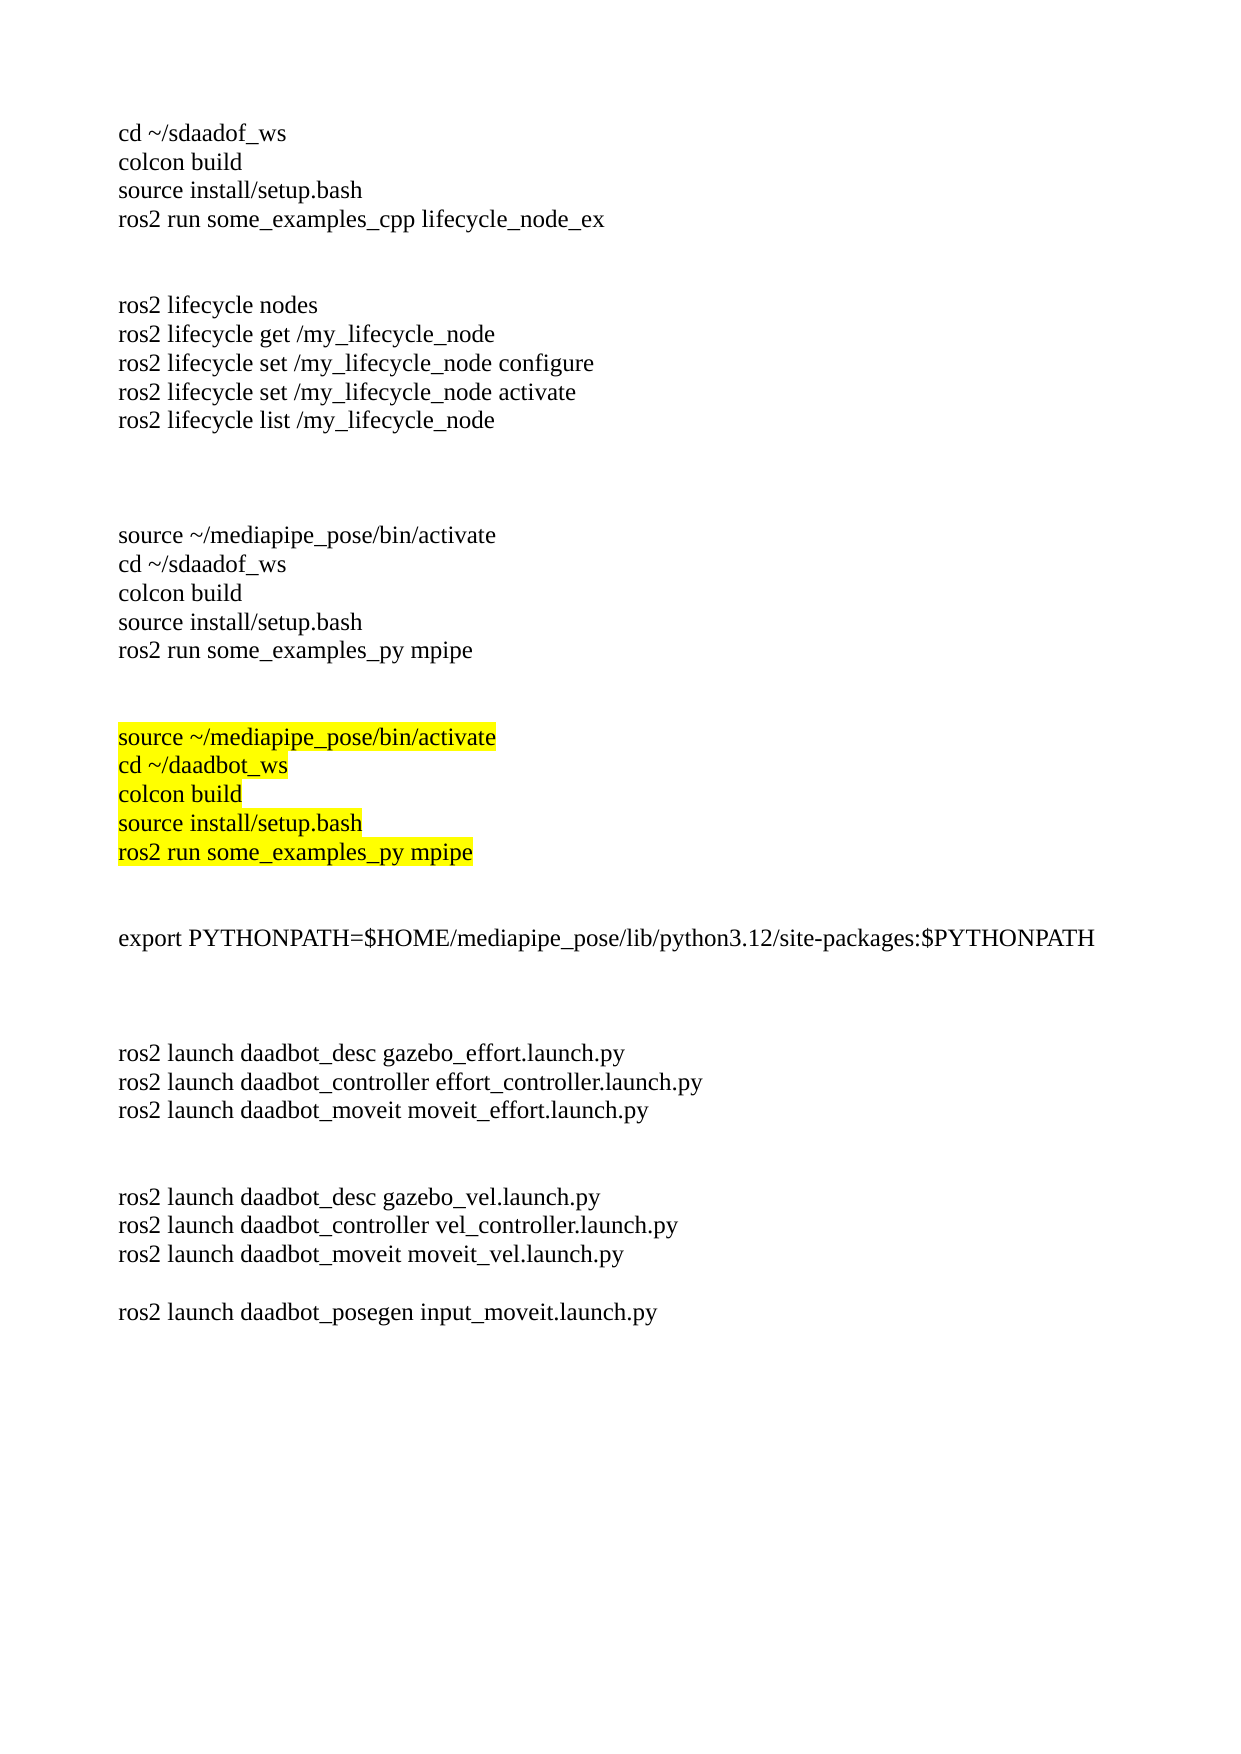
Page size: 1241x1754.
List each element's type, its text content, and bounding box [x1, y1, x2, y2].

text source ~/mediapipe_pose/bin/activate [118, 521, 1122, 549]
text ros2 launch daadbot_controller vel_controller.launch.py [118, 1211, 1122, 1239]
text export PYTHONPATH=$HOME/mediapipe_pose/lib/python3.12/site-packages:$PYTHONPATH [118, 923, 1122, 952]
text cd ~/sdaadof_ws [118, 549, 1122, 578]
text ros2 lifecycle get /my_lifecycle_node [118, 319, 1122, 348]
text cd ~/sdaadof_ws [118, 118, 1122, 147]
text cd ~/daadbot_ws [118, 751, 1122, 779]
text source install/setup.bash [118, 607, 1122, 636]
text ros2 launch daadbot_desc gazebo_vel.launch.py [118, 1182, 1122, 1211]
text ros2 run some_examples_py mpipe [118, 636, 1122, 664]
text ros2 lifecycle nodes [118, 291, 1122, 319]
text source install/setup.bash [118, 176, 1122, 204]
text colcon build [118, 578, 1122, 607]
text colcon build [118, 147, 1122, 176]
text ros2 launch daadbot_moveit moveit_vel.launch.py [118, 1239, 1122, 1268]
text ros2 run some_examples_py mpipe [118, 837, 1122, 866]
text ros2 launch daadbot_moveit moveit_effort.launch.py [118, 1096, 1122, 1153]
text ros2 launch daadbot_posegen input_moveit.launch.py [118, 1297, 1122, 1326]
text ros2 launch daadbot_controller effort_controller.launch.py [118, 1067, 1122, 1096]
text ros2 lifecycle set /my_lifecycle_node activate [118, 377, 1122, 406]
text ros2 run some_examples_cpp lifecycle_node_ex [118, 204, 1122, 233]
text source install/setup.bash [118, 808, 1122, 837]
text ros2 launch daadbot_desc gazebo_effort.launch.py [118, 1038, 1122, 1067]
text ros2 lifecycle set /my_lifecycle_node configure [118, 348, 1122, 377]
text colcon build [118, 779, 1122, 808]
text source ~/mediapipe_pose/bin/activate [118, 722, 1122, 751]
text ros2 lifecycle list /my_lifecycle_node [118, 406, 1122, 434]
